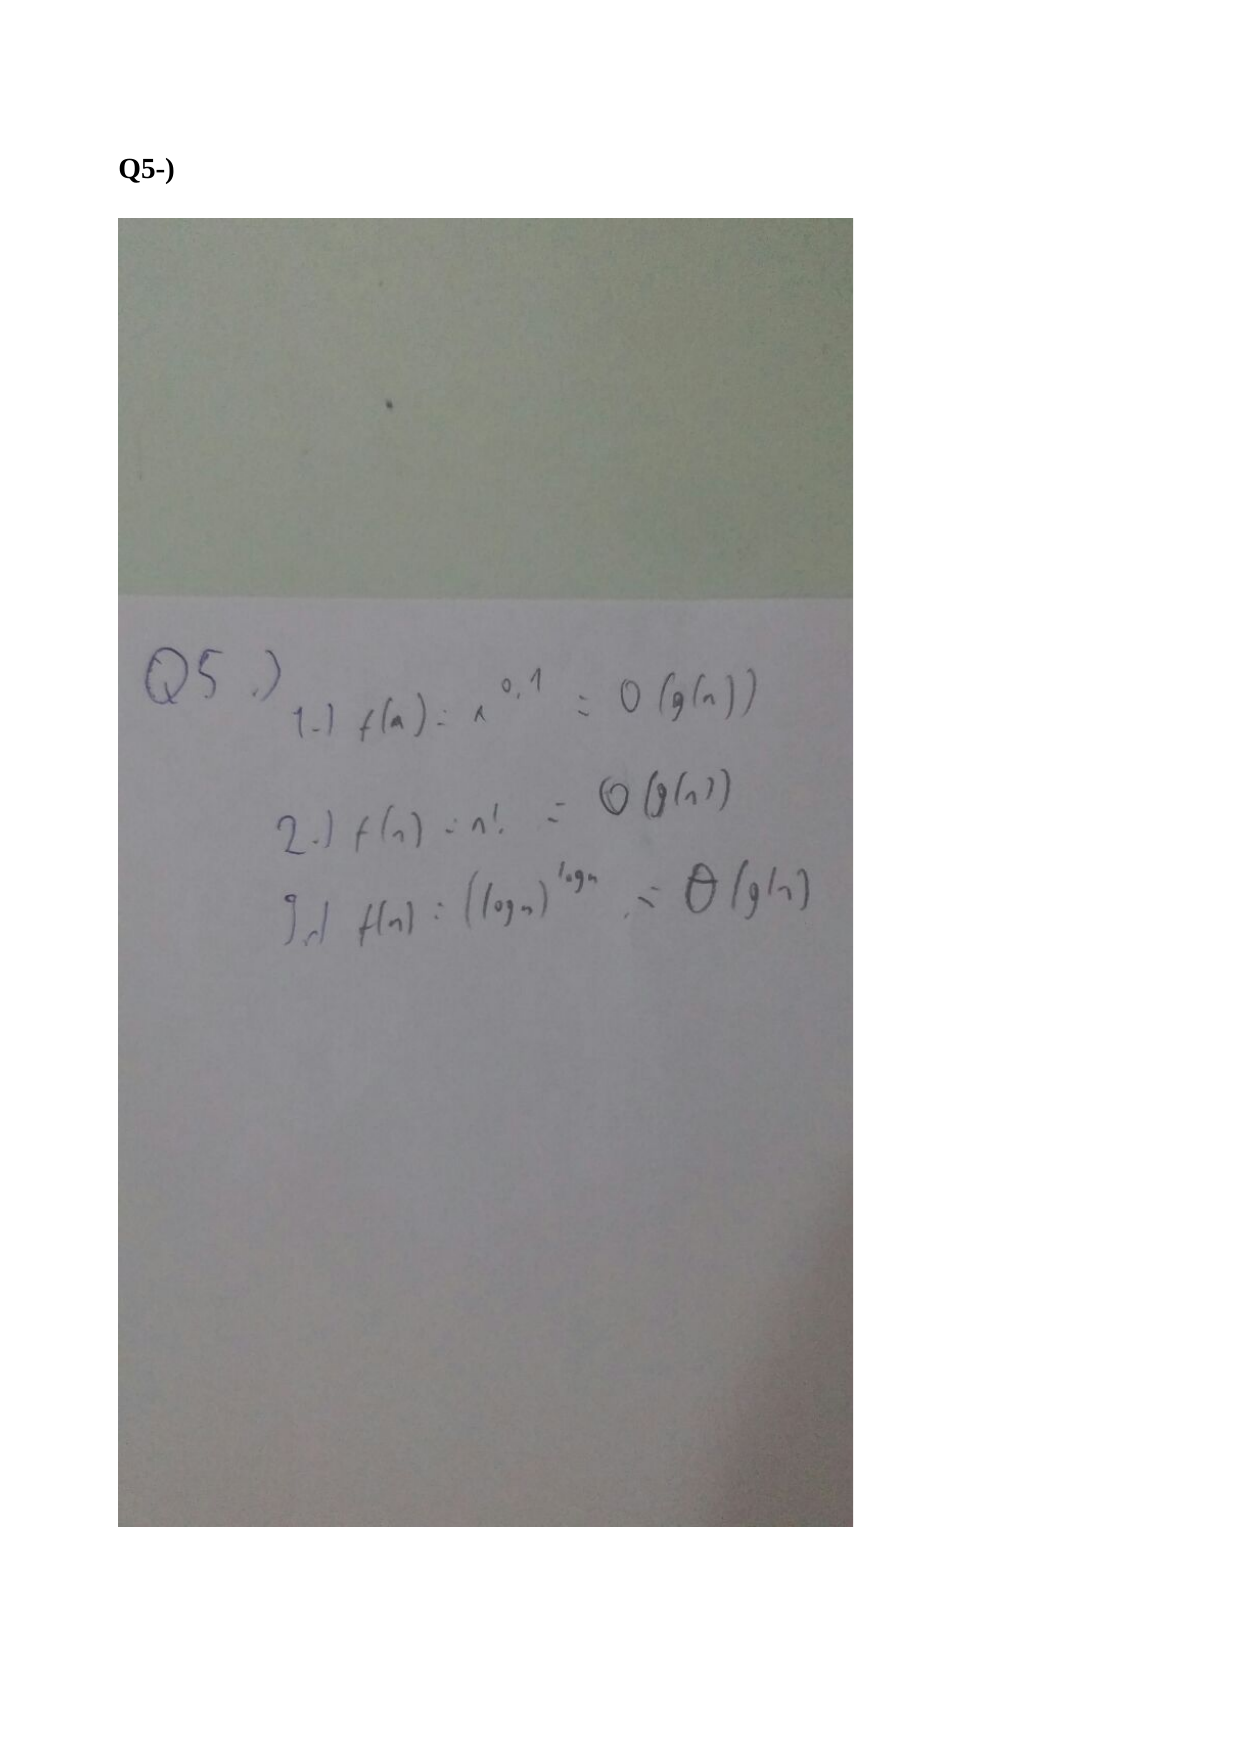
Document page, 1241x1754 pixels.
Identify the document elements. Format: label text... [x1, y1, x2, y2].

text Q5-) [118, 152, 1122, 185]
